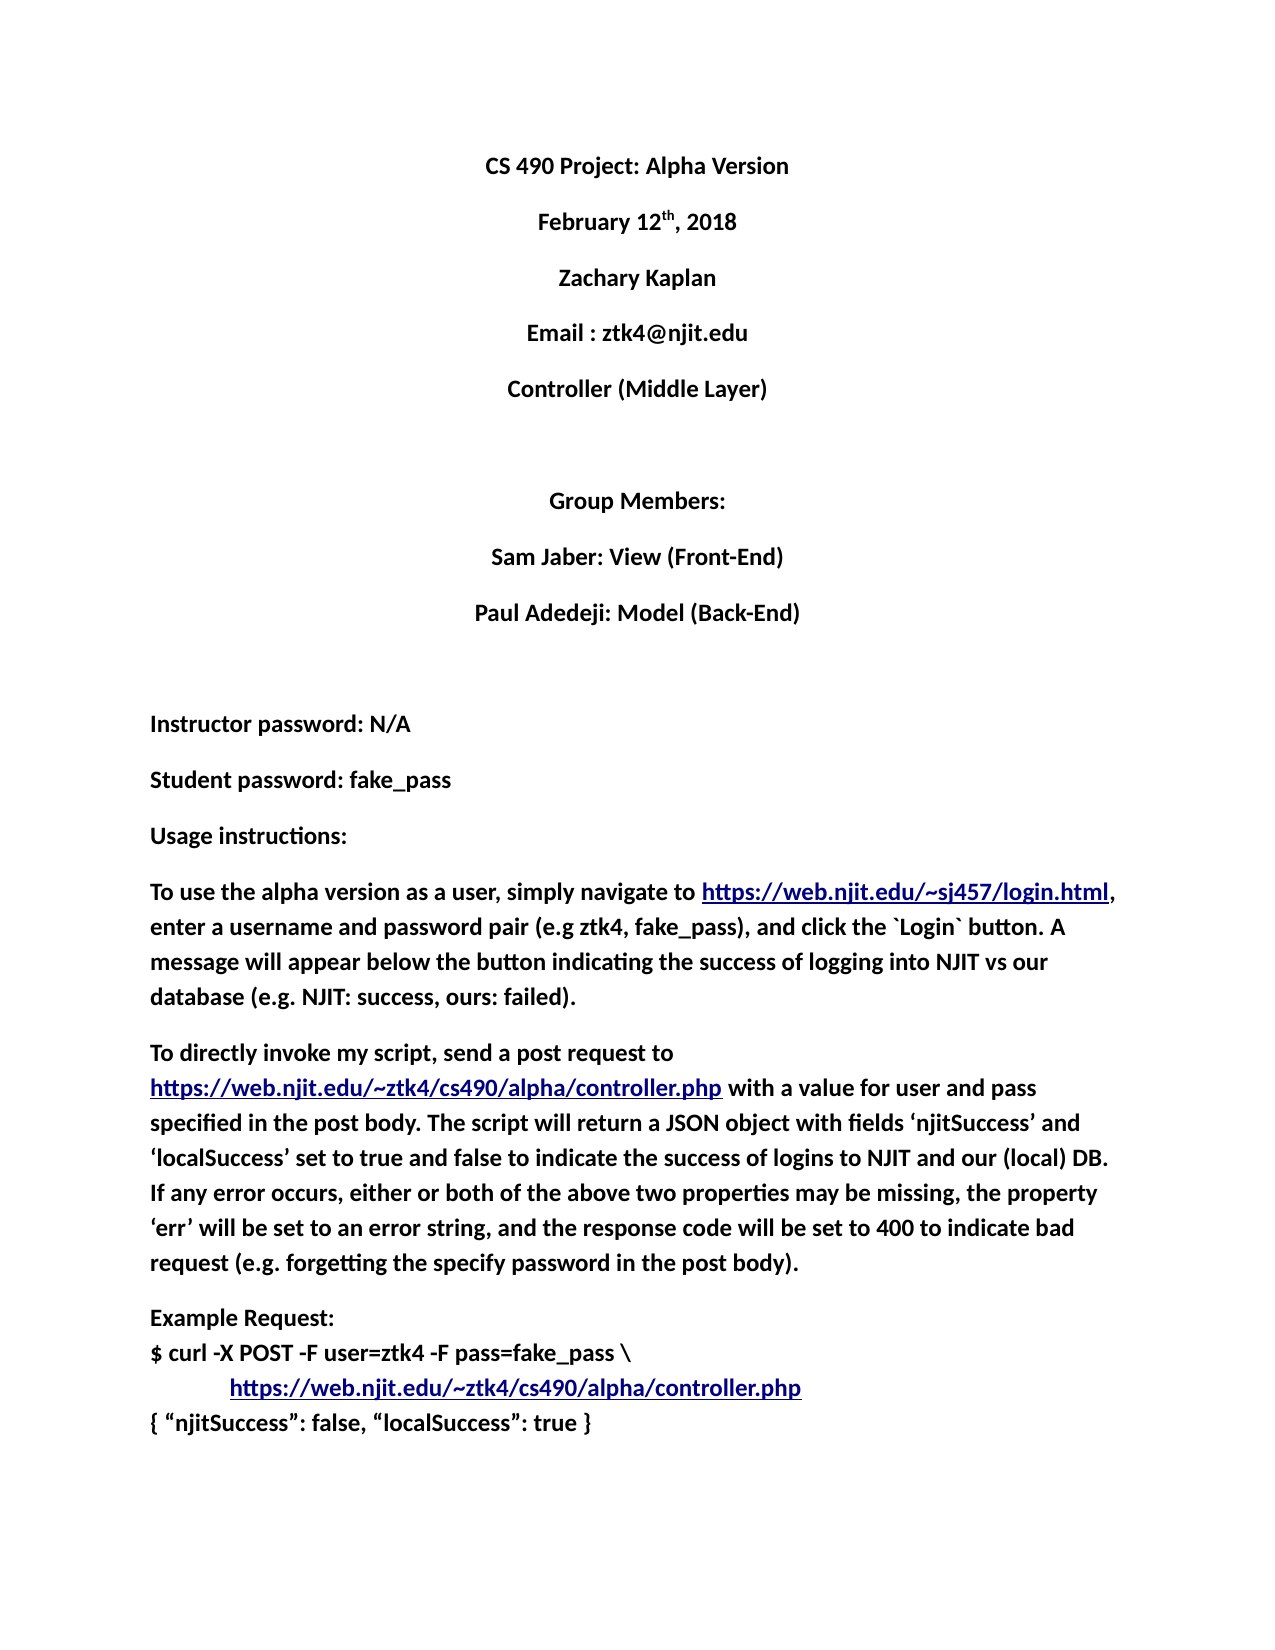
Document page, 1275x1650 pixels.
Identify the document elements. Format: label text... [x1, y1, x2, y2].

text February 12th, 2018 [150, 206, 1125, 236]
text To directly invoke my script, send a post request to https://web.njit.edu/~ztk4/cs490/alpha/controller.php with a value for user and pass specified in the post body. The script will return a JSON object with fields ‘njitSuccess’ and ‘localSuccess’ set to true and false to indicate the success of logins to NJIT and our (local) DB. If any error occurs, either or both of the above two properties may be missing, the property ‘err’ will be set to an error string, and the response code will be set to 400 to indicate bad request (e.g. forgetting the specify password in the post body). [150, 1037, 1125, 1277]
text Paul Adedeji: Model (Back-End) [150, 597, 1125, 627]
text Email : ztk4@njit.edu [150, 317, 1125, 348]
text To use the alpha version as a user, simply navigate to https://web.njit.edu/~sj457/login.html, enter a username and password pair (e.g ztk4, fake_pass), and click the `Login` button. A message will appear below the button indicating the success of logging into NJIT vs our database (e.g. NJIT: success, ours: failed). [150, 876, 1125, 1011]
text Zachary Kaplan [150, 262, 1125, 292]
text Example Request: $ curl -X POST -F user=ztk4 -F pass=fake_pass \ https://web.njit.edu/~ztk4/cs490/alpha/controller.php { “njitSuccess”: false, “localSuccess”: true } [150, 1302, 1125, 1438]
text Sam Jaber: View (Front-End) [150, 541, 1125, 571]
text CS 490 Project: Alpha Version [150, 150, 1125, 181]
text Controller (Middle Layer) [150, 373, 1125, 404]
text Group Members: [150, 485, 1125, 516]
text Instructor password: N/A [150, 708, 1125, 739]
text Student password: fake_pass [150, 764, 1125, 795]
text Usage instructions: [150, 820, 1125, 851]
